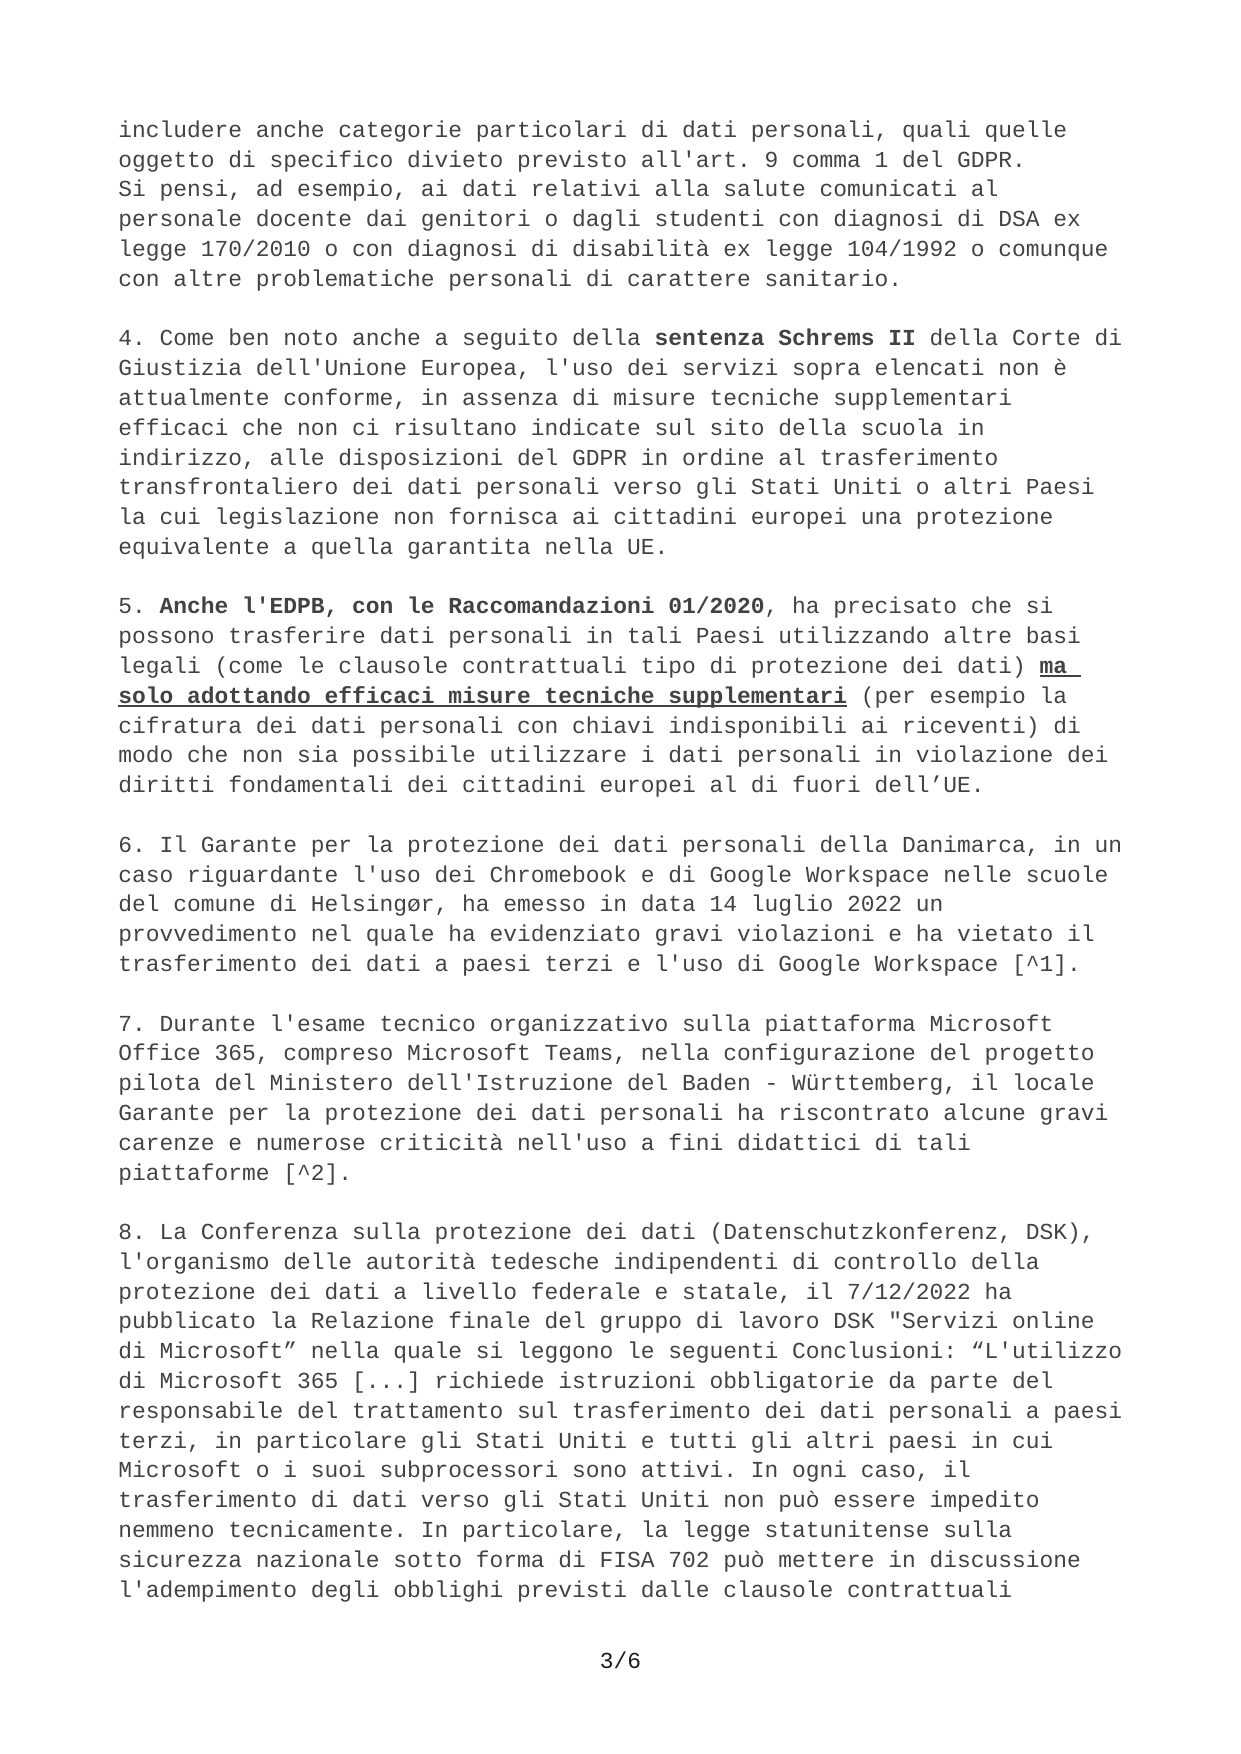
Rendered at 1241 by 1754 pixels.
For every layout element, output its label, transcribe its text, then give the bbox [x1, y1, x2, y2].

text 7. Durante l'esame tecnico organizzativo sulla piattaforma Microsoft Office 365, compreso Microsoft Teams, nella configurazione del progetto pilota del Ministero dell'Istruzione del Baden - Württemberg, il locale Garante per la protezione dei dati personali ha riscontrato alcune gravi carenze e numerose criticità nell'uso a fini didattici di tali piattaforme [^2]. [118, 1012, 1122, 1187]
text 5. Anche l'EDPB, con le Raccomandazioni 01/2020, ha precisato che si possono trasferire dati personali in tali Paesi utilizzando altre basi legali (come le clausole contrattuali tipo di protezione dei dati) ma solo adottando efficaci misure tecniche supplementari (per esempio la cifratura dei dati personali con chiavi indisponibili ai riceventi) di modo che non sia possibile utilizzare i dati personali in violazione dei diritti fondamentali dei cittadini europei al di fuori dell’UE. [118, 595, 1122, 799]
text 4. Come ben noto anche a seguito della sentenza Schrems II della Corte di Giustizia dell'Unione Europea, l'uso dei servizi sopra elencati non è attualmente conforme, in assenza di misure tecniche supplementari efficaci che non ci risultano indicate sul sito della scuola in indirizzo, alle disposizioni del GDPR in ordine al trasferimento transfrontaliero dei dati personali verso gli Stati Uniti o altri Paesi la cui legislazione non fornisca ai cittadini europei una protezione equivalente a quella garantita nella UE. [118, 327, 1122, 561]
text 8. La Conferenza sulla protezione dei dati (Datenschutzkonferenz, DSK), l'organismo delle autorità tedesche indipendenti di controllo della protezione dei dati a livello federale e statale, il 7/12/2022 ha pubblicato la Relazione finale del gruppo di lavoro DSK "Servizi online di Microsoft” nella quale si leggono le seguenti Conclusioni: “L'utilizzo di Microsoft 365 [...] richiede istruzioni obbligatorie da parte del responsabile del trattamento sul trasferimento dei dati personali a paesi terzi, in particolare gli Stati Uniti e tutti gli altri paesi in cui Microsoft o i suoi subprocessori sono attivi. In ogni caso, il trasferimento di dati verso gli Stati Uniti non può essere impedito nemmeno tecnicamente. In particolare, la legge statunitense sulla sicurezza nazionale sotto forma di FISA 702 può mettere in discussione l'adempimento degli obblighi previsti dalle clausole contrattuali [118, 1220, 1122, 1604]
text includere anche categorie particolari di dati personali, quali quelle oggetto di specifico divieto previsto all'art. 9 comma 1 del GDPR. Si pensi, ad esempio, ai dati relativi alla salute comunicati al personale docente dai genitori o dagli studenti con diagnosi di DSA ex legge 170/2010 o con diagnosi di disabilità ex legge 104/1992 o comunque con altre problematiche personali di carattere sanitario. [118, 118, 1122, 293]
text 6. Il Garante per la protezione dei dati personali della Danimarca, in un caso riguardante l'uso dei Chromebook e di Google Workspace nelle scuole del comune di Helsingør, ha emesso in data 14 luglio 2022 un provvedimento nel quale ha evidenziato gravi violazioni e ha vietato il trasferimento dei dati a paesi terzi e l'uso di Google Workspace [^1]. [118, 833, 1122, 978]
